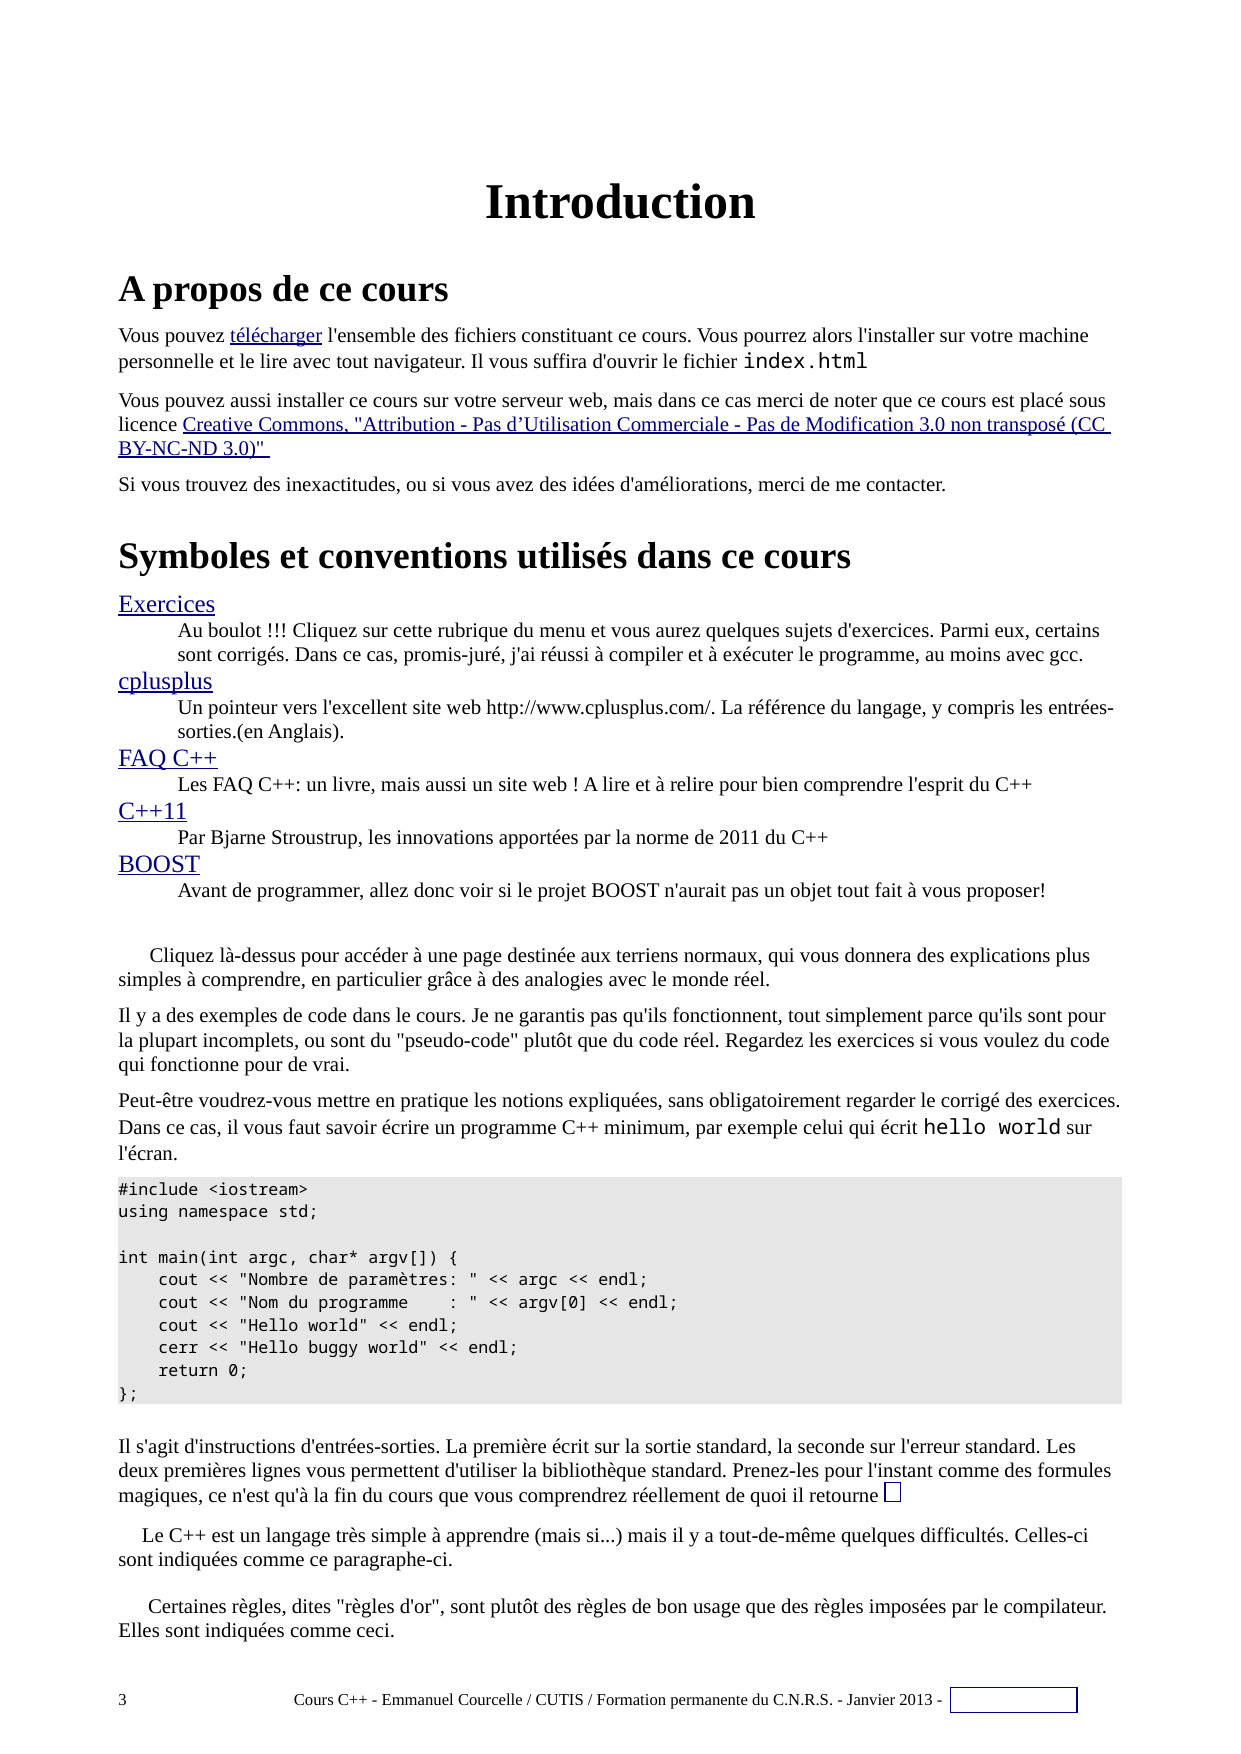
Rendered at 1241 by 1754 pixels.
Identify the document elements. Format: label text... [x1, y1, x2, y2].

list Au boulot !!! Cliquez sur cette rubrique du menu et vous aurez quelques sujets d'exercices. Parmi eux, certains sont corrigés. Dans ce cas, promis-juré, j'ai réussi à compiler et à exécuter le programme, au moins avec gcc. [177, 618, 1122, 666]
list Un pointeur vers l'excellent site web http://www.cplusplus.com/. La référence du langage, y compris les entrées-sorties.(en Anglais). [177, 695, 1122, 743]
text cout << "Hello world" << endl; [118, 1313, 1122, 1336]
text Le C++ est un langage très simple à apprendre (mais si...) mais il y a tout-de-même quelques difficultés. Celles-ci sont indiquées comme ce paragraphe-ci. [118, 1519, 1122, 1571]
text cout << "Nombre de paramètres: " << argc << endl; [118, 1268, 1122, 1291]
subtitle C++11 [118, 796, 1122, 825]
list Avant de programmer, allez donc voir si le projet BOOST n'aurait pas un objet tout fait à vous proposer! [177, 877, 1122, 902]
subtitle FAQ C++ [118, 743, 1122, 772]
text return 0; [118, 1359, 1122, 1382]
text Peut-être voudrez-vous mettre en pratique les notions expliquées, sans obligatoirement regarder le corrigé des exercices. Dans ce cas, il vous faut savoir écrire un programme C++ minimum, par exemple celui qui écrit hello world sur l'écran. [118, 1088, 1122, 1165]
subtitle A propos de ce cours [118, 267, 1122, 310]
subtitle BOOST [118, 849, 1122, 877]
subtitle cplusplus [118, 666, 1122, 695]
text #include <iostream> [118, 1177, 1122, 1200]
text Il y a des exemples de code dans le cours. Je ne garantis pas qu'ils fonctionnent, tout simplement parce qu'ils sont pour la plupart incomplets, ou sont du "pseudo-code" plutôt que du code réel. Regardez les exercices si vous voulez du code qui fonctionne pour de vrai. [118, 1003, 1122, 1076]
text Il s'agit d'instructions d'entrées-sorties. La première écrit sur la sortie standard, la seconde sur l'erreur standard. Les deux premières lignes vous permettent d'utiliser la bibliothèque standard. Prenez-les pour l'instant comme des formules magiques, ce n'est qu'à la fin du cours que vous comprendrez réellement de quoi il retourne [118, 1434, 1122, 1507]
subtitle Symboles et conventions utilisés dans ce cours [118, 534, 1122, 577]
list Par Bjarne Stroustrup, les innovations apportées par la norme de 2011 du C++ [177, 825, 1122, 849]
text Certaines règles, dites "règles d'or", sont plutôt des règles de bon usage que des règles imposées par le compilateur. Elles sont indiquées comme ceci. [118, 1584, 1122, 1642]
text Vous pouvez télécharger l'ensemble des fichiers constituant ce cours. Vous pourrez alors l'installer sur votre machine personnelle et le lire avec tout navigateur. Il vous suffira d'ouvrir le fichier index.html [118, 322, 1122, 375]
subtitle Exercices [118, 589, 1122, 618]
text cerr << "Hello buggy world" << endl; [118, 1336, 1122, 1359]
text }; [118, 1382, 1122, 1404]
text int main(int argc, char* argv[]) { [118, 1245, 1122, 1268]
list Les FAQ C++: un livre, mais aussi un site web ! A lire et à relire pour bien comprendre l'esprit du C++ [177, 772, 1122, 796]
text Cliquez là-dessus pour accéder à une page destinée aux terriens normaux, qui vous donnera des explications plus simples à comprendre, en particulier grâce à des analogies avec le monde réel. [118, 931, 1122, 991]
text Vous pouvez aussi installer ce cours sur votre serveur web, mais dans ce cas merci de noter que ce cours est placé sous licence Creative Commons, "Attribution - Pas d’Utilisation Commerciale - Pas de Modification 3.0 non transposé (CC BY-NC-ND 3.0)" [118, 387, 1122, 460]
text cout << "Nom du programme : " << argv[0] << endl; [118, 1291, 1122, 1313]
subtitle Introduction [118, 172, 1122, 229]
text using namespace std; [118, 1200, 1122, 1223]
text Si vous trouvez des inexactitudes, ou si vous avez des idées d'améliorations, merci de me contacter. [118, 472, 1122, 496]
